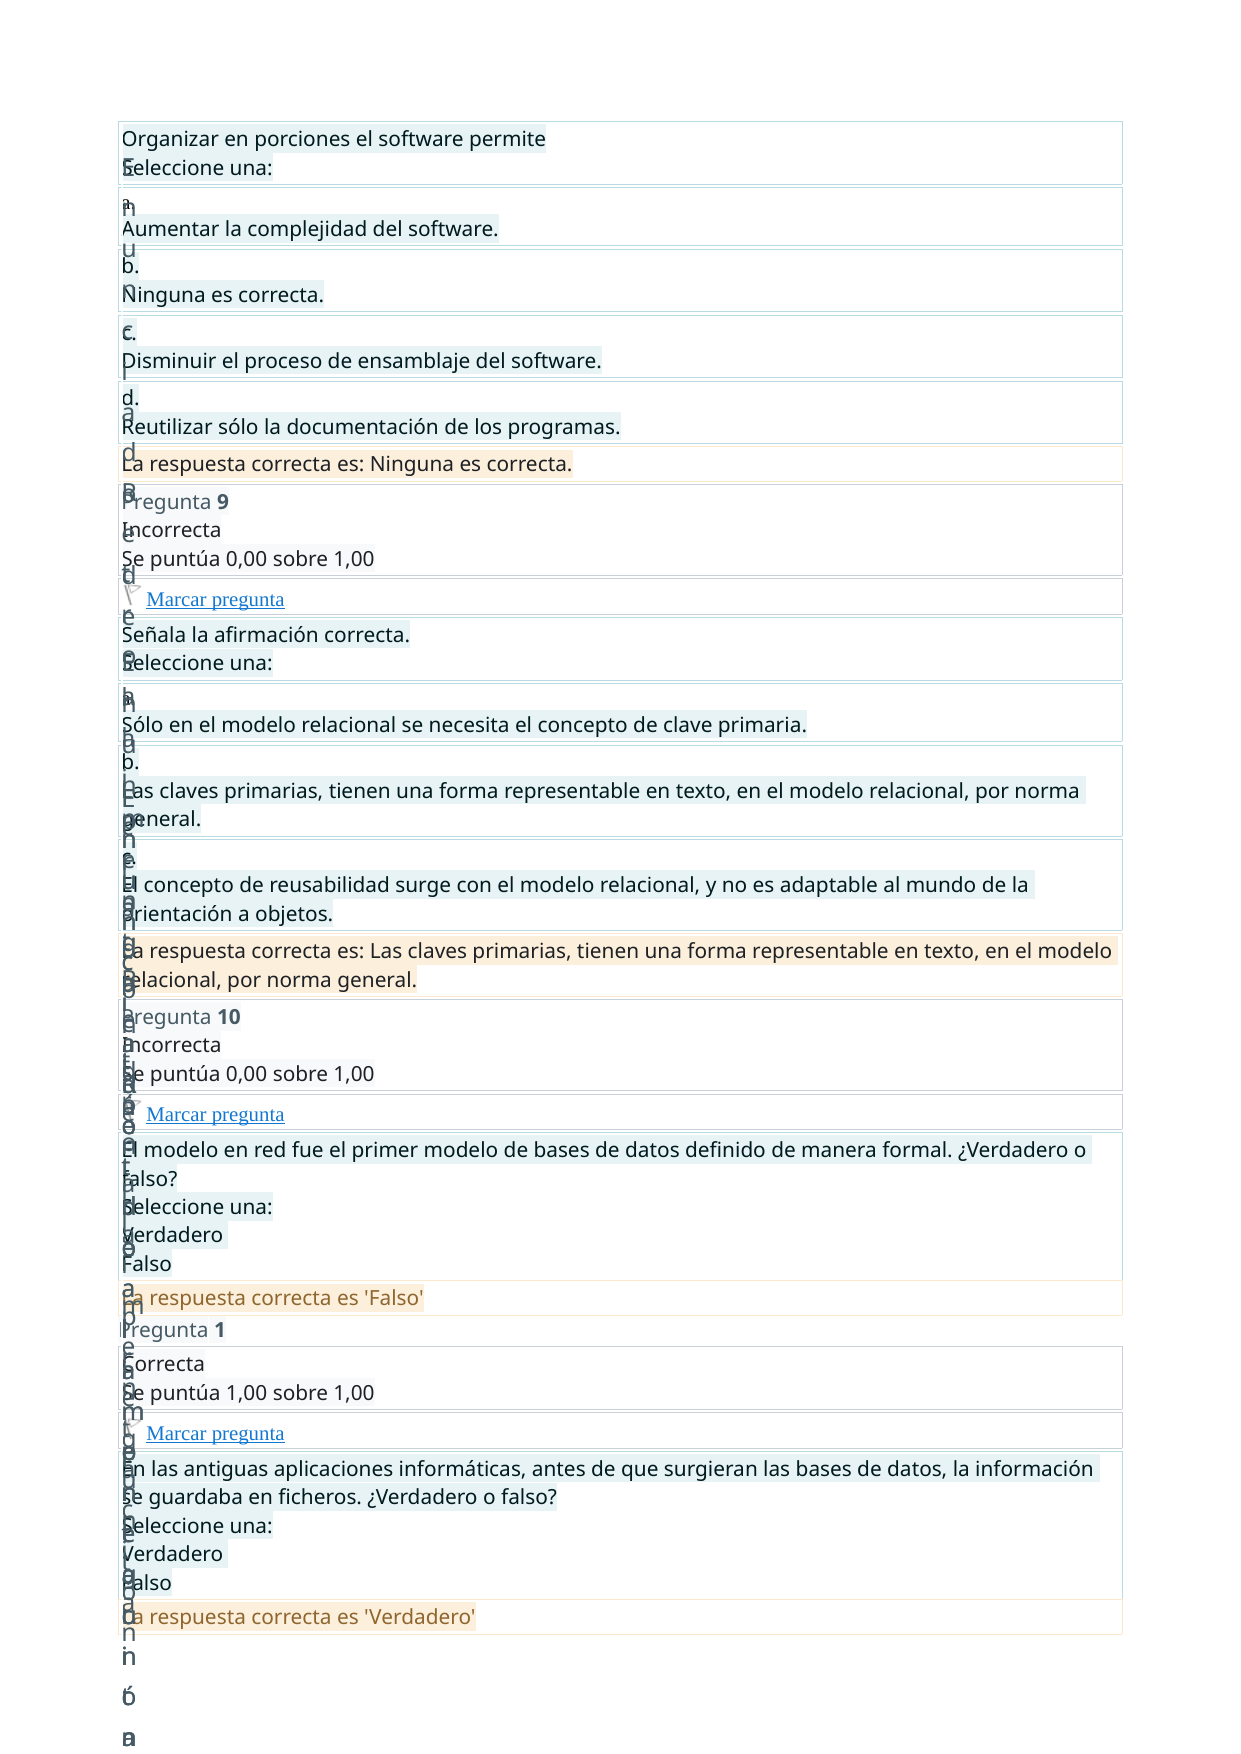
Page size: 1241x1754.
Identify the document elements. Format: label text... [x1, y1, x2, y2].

text Se puntúa 0,00 sobre 1,00 [126, 1056, 1122, 1090]
text a. [123, 188, 1122, 211]
subtitle Pregunta 1 [123, 1316, 1122, 1343]
text c. [123, 840, 1122, 867]
picture [123, 1415, 147, 1441]
text Ninguna es correcta. [123, 277, 1122, 311]
text Las claves primarias, tienen una forma representable en texto, en el modelo relacional, por norma general. [123, 773, 1122, 836]
text Seleccione una: [123, 645, 1122, 680]
text Correcta [125, 1347, 1122, 1375]
text Se puntúa 1,00 sobre 1,00 [123, 1375, 1122, 1409]
text Reutilizar sólo la documentación de los programas. [123, 409, 1122, 443]
picture [125, 1435, 132, 1441]
text Aumentar la complejidad del software. [123, 211, 1122, 245]
text En las antiguas aplicaciones informáticas, antes de que surgieran las bases de datos, la información se guardaba en ficheros. ¿Verdadero o falso? [125, 1452, 1122, 1508]
text Seleccione una: [125, 1189, 1122, 1217]
text Incorrecta [123, 512, 1122, 541]
text c. [123, 316, 1122, 343]
text La respuesta correcta es 'Verdadero' [123, 1600, 1122, 1634]
text La respuesta correcta es: Ninguna es correcta. [119, 447, 1122, 481]
text Verdadero [125, 1217, 1122, 1246]
text Organizar en porciones el software permite [119, 122, 1122, 149]
text El modelo en red fue el primer modelo de bases de datos definido de manera formal. ¿Verdadero o falso? [123, 1133, 1122, 1189]
text Falso [126, 1565, 1122, 1599]
text Seleccione una: [123, 149, 1122, 184]
text Marcar pregunta [123, 579, 1122, 614]
text b. [123, 250, 1122, 277]
text La respuesta correcta es: Las claves primarias, tienen una forma representable en texto, en el modelo relacional, por norma general. [125, 934, 1122, 996]
picture [123, 581, 147, 607]
text El concepto de reusabilidad surge con el modelo relacional, y no es adaptable al mundo de la orientación a objetos. [123, 867, 1122, 930]
text Verdadero [123, 1536, 1122, 1565]
subtitle Pregunta 10 [125, 1000, 1122, 1028]
text a. [123, 684, 1122, 707]
text La respuesta correcta es 'Falso' [123, 1281, 1122, 1315]
text Se puntúa 0,00 sobre 1,00 [123, 541, 1122, 575]
text Seleccione una: [125, 1508, 1122, 1536]
text Marcar pregunta [134, 1413, 1122, 1448]
text Disminuir el proceso de ensamblaje del software. [123, 343, 1122, 377]
text Sólo en el modelo relacional se necesita el concepto de clave primaria. [123, 707, 1122, 741]
text Señala la afirmación correcta. [119, 618, 1122, 645]
text Incorrecta [123, 1028, 1122, 1056]
text d. [123, 382, 1122, 409]
text b. [123, 746, 1122, 773]
text Marcar pregunta [131, 1095, 1122, 1129]
subtitle Pregunta 9 [123, 485, 1122, 512]
picture [125, 1096, 147, 1122]
text Falso [123, 1246, 1122, 1280]
